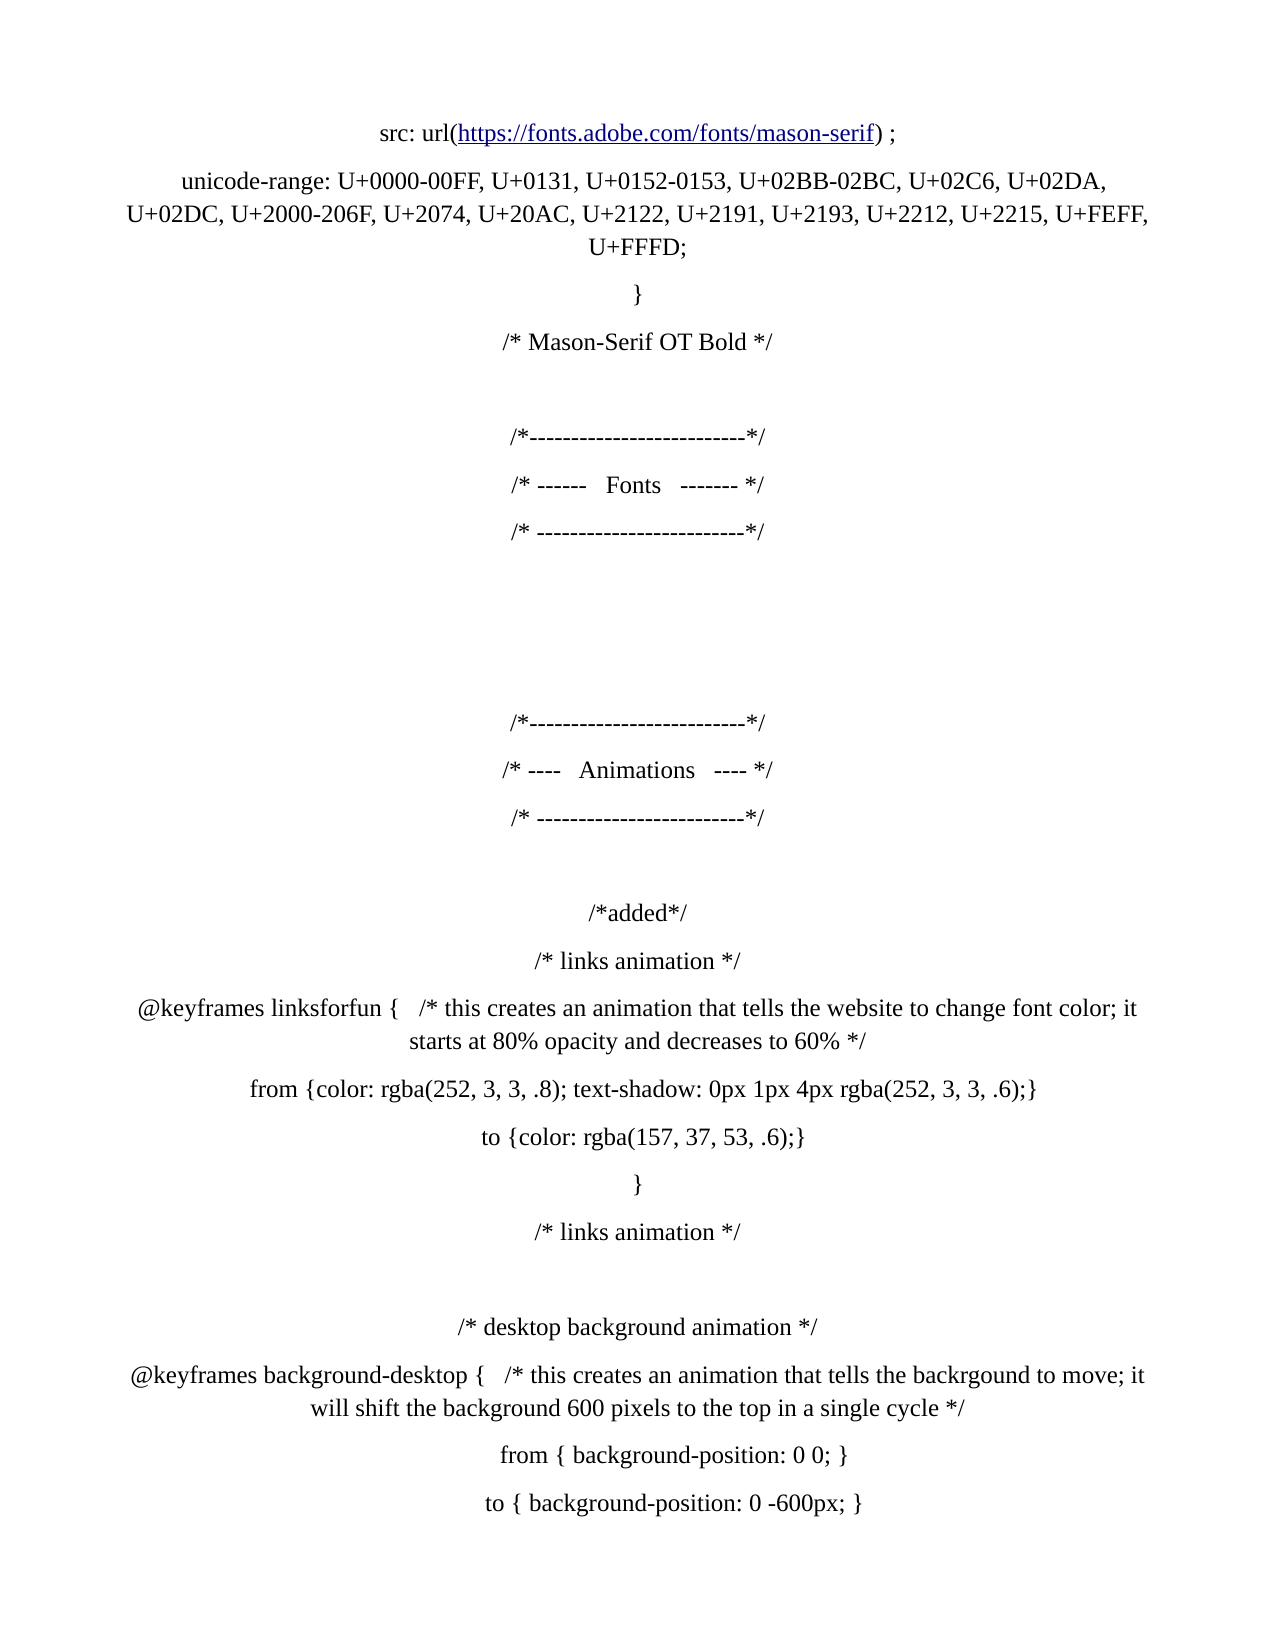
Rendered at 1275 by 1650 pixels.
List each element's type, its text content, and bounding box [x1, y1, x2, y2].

text @keyframes linksforfun { /* this creates an animation that tells the website to change font color; it starts at 80% opacity and decreases to 60% */ [118, 993, 1157, 1055]
text from {color: rgba(252, 3, 3, .8); text-shadow: 0px 1px 4px rgba(252, 3, 3, .6);} [118, 1074, 1157, 1103]
text src: url(https://fonts.adobe.com/fonts/mason-serif) ; [118, 118, 1157, 147]
text } [118, 1169, 1157, 1198]
text /* links animation */ [118, 946, 1157, 974]
text /* ------ Fonts ------- */ [118, 470, 1157, 498]
text /* ---- Animations ---- */ [118, 755, 1157, 784]
text /* links animation */ [118, 1217, 1157, 1246]
text @keyframes background-desktop { /* this creates an animation that tells the backrgound to move; it will shift the background 600 pixels to the top in a single cycle */ [118, 1360, 1157, 1421]
text to { background-position: 0 -600px; } [118, 1488, 1157, 1517]
text unicode-range: U+0000-00FF, U+0131, U+0152-0153, U+02BB-02BC, U+02C6, U+02DA, U+02DC, U+2000-206F, U+2074, U+20AC, U+2122, U+2191, U+2193, U+2212, U+2215, U+FEFF, U+FFFD; [118, 166, 1157, 261]
text } [118, 279, 1157, 308]
text /* -------------------------*/ [118, 803, 1157, 832]
text /*--------------------------*/ [118, 422, 1157, 451]
text from { background-position: 0 0; } [118, 1440, 1157, 1469]
text /* desktop background animation */ [118, 1312, 1157, 1341]
text /*added*/ [118, 898, 1157, 927]
text to {color: rgba(157, 37, 53, .6);} [118, 1122, 1157, 1150]
text /* Mason-Serif OT Bold */ [118, 327, 1157, 356]
text /* -------------------------*/ [118, 517, 1157, 546]
text /*--------------------------*/ [118, 708, 1157, 737]
